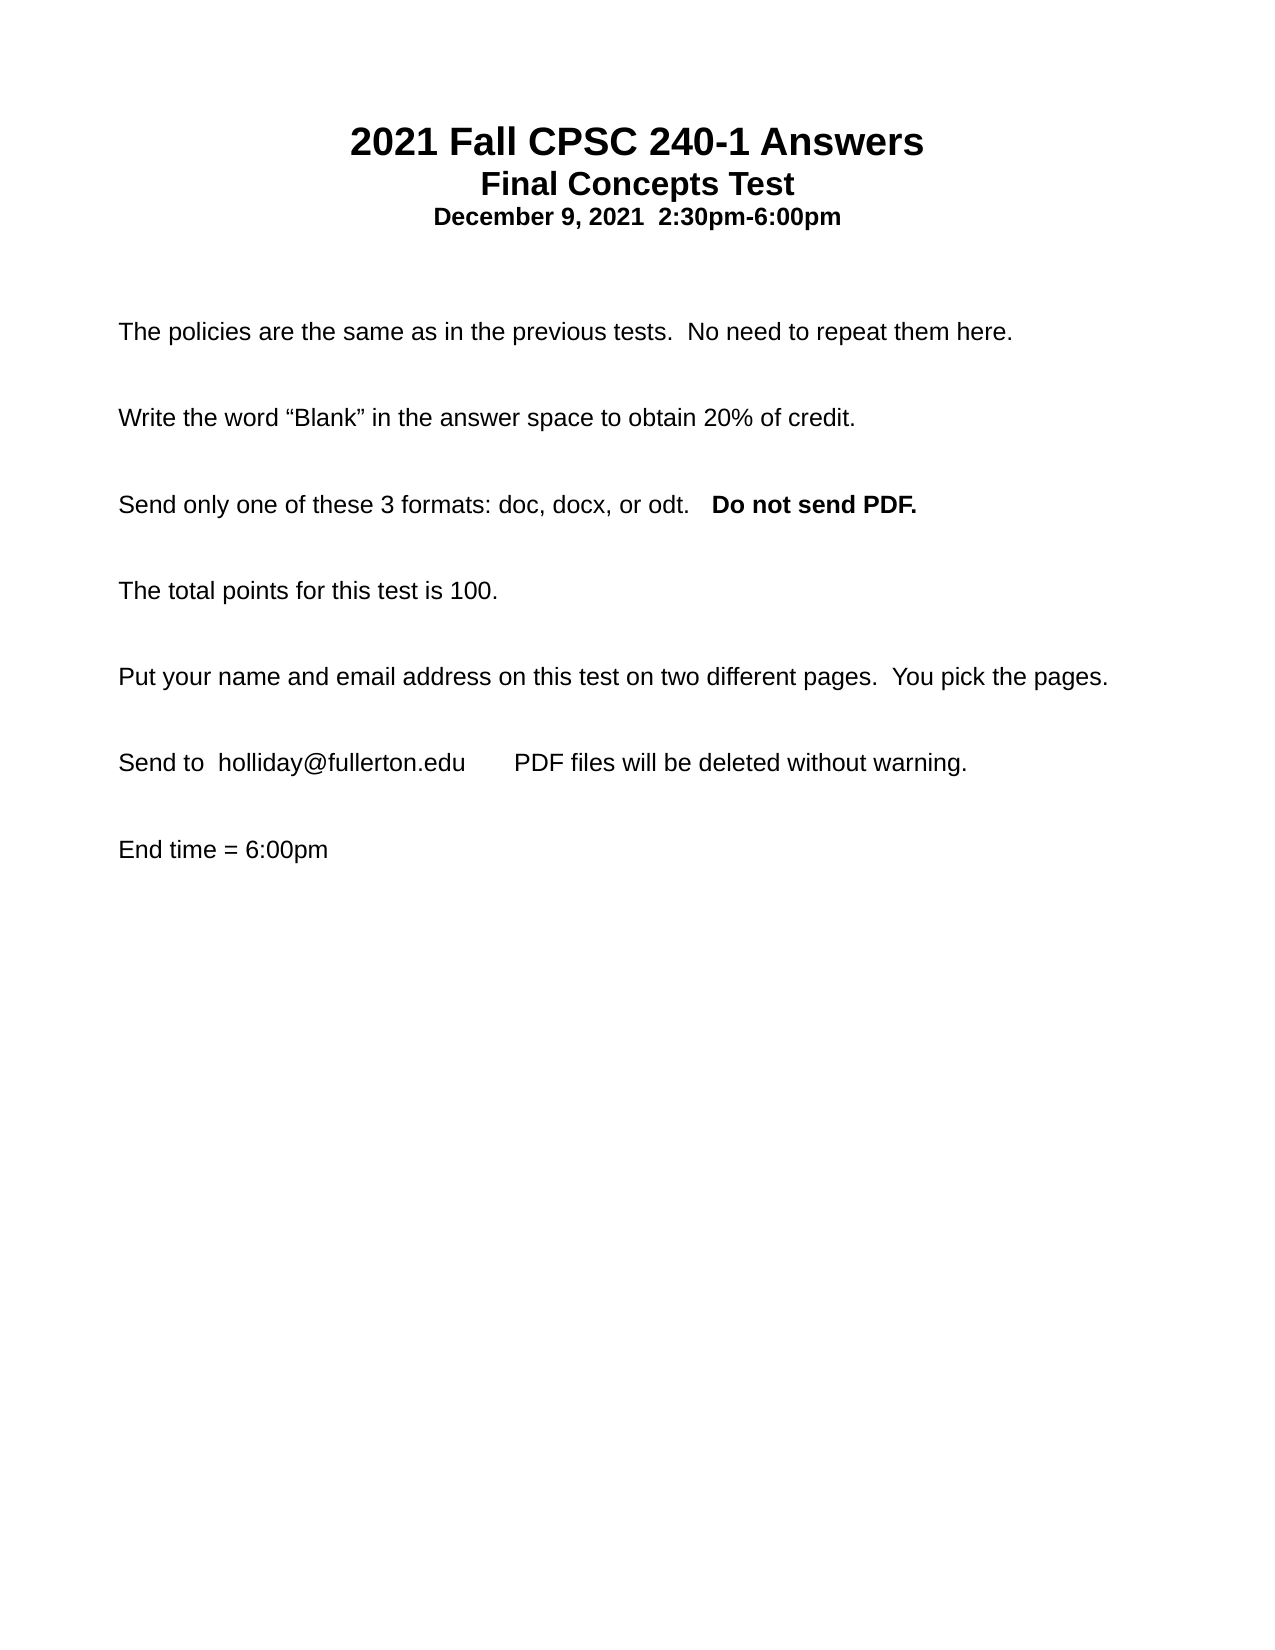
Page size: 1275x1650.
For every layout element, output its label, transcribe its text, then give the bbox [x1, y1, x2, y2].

text Put your name and email address on this test on two different pages. You pick the pages. [118, 662, 1157, 691]
text Final Concepts Test [118, 164, 1157, 202]
text 2021 Fall CPSC 240-1 Answers [118, 118, 1157, 164]
text Send to holliday@fullerton.edu PDF files will be deleted without warning. [118, 748, 1157, 777]
text The policies are the same as in the previous tests. No need to repeat them here. [118, 317, 1157, 346]
text End time = 6:00pm [118, 835, 1157, 863]
text Send only one of these 3 formats: doc, docx, or odt. Do not send PDF. [118, 490, 1157, 518]
text The total points for this test is 100. [118, 576, 1157, 605]
text December 9, 2021 2:30pm-6:00pm [118, 202, 1157, 231]
text Write the word “Blank” in the answer space to obtain 20% of credit. [118, 403, 1157, 432]
